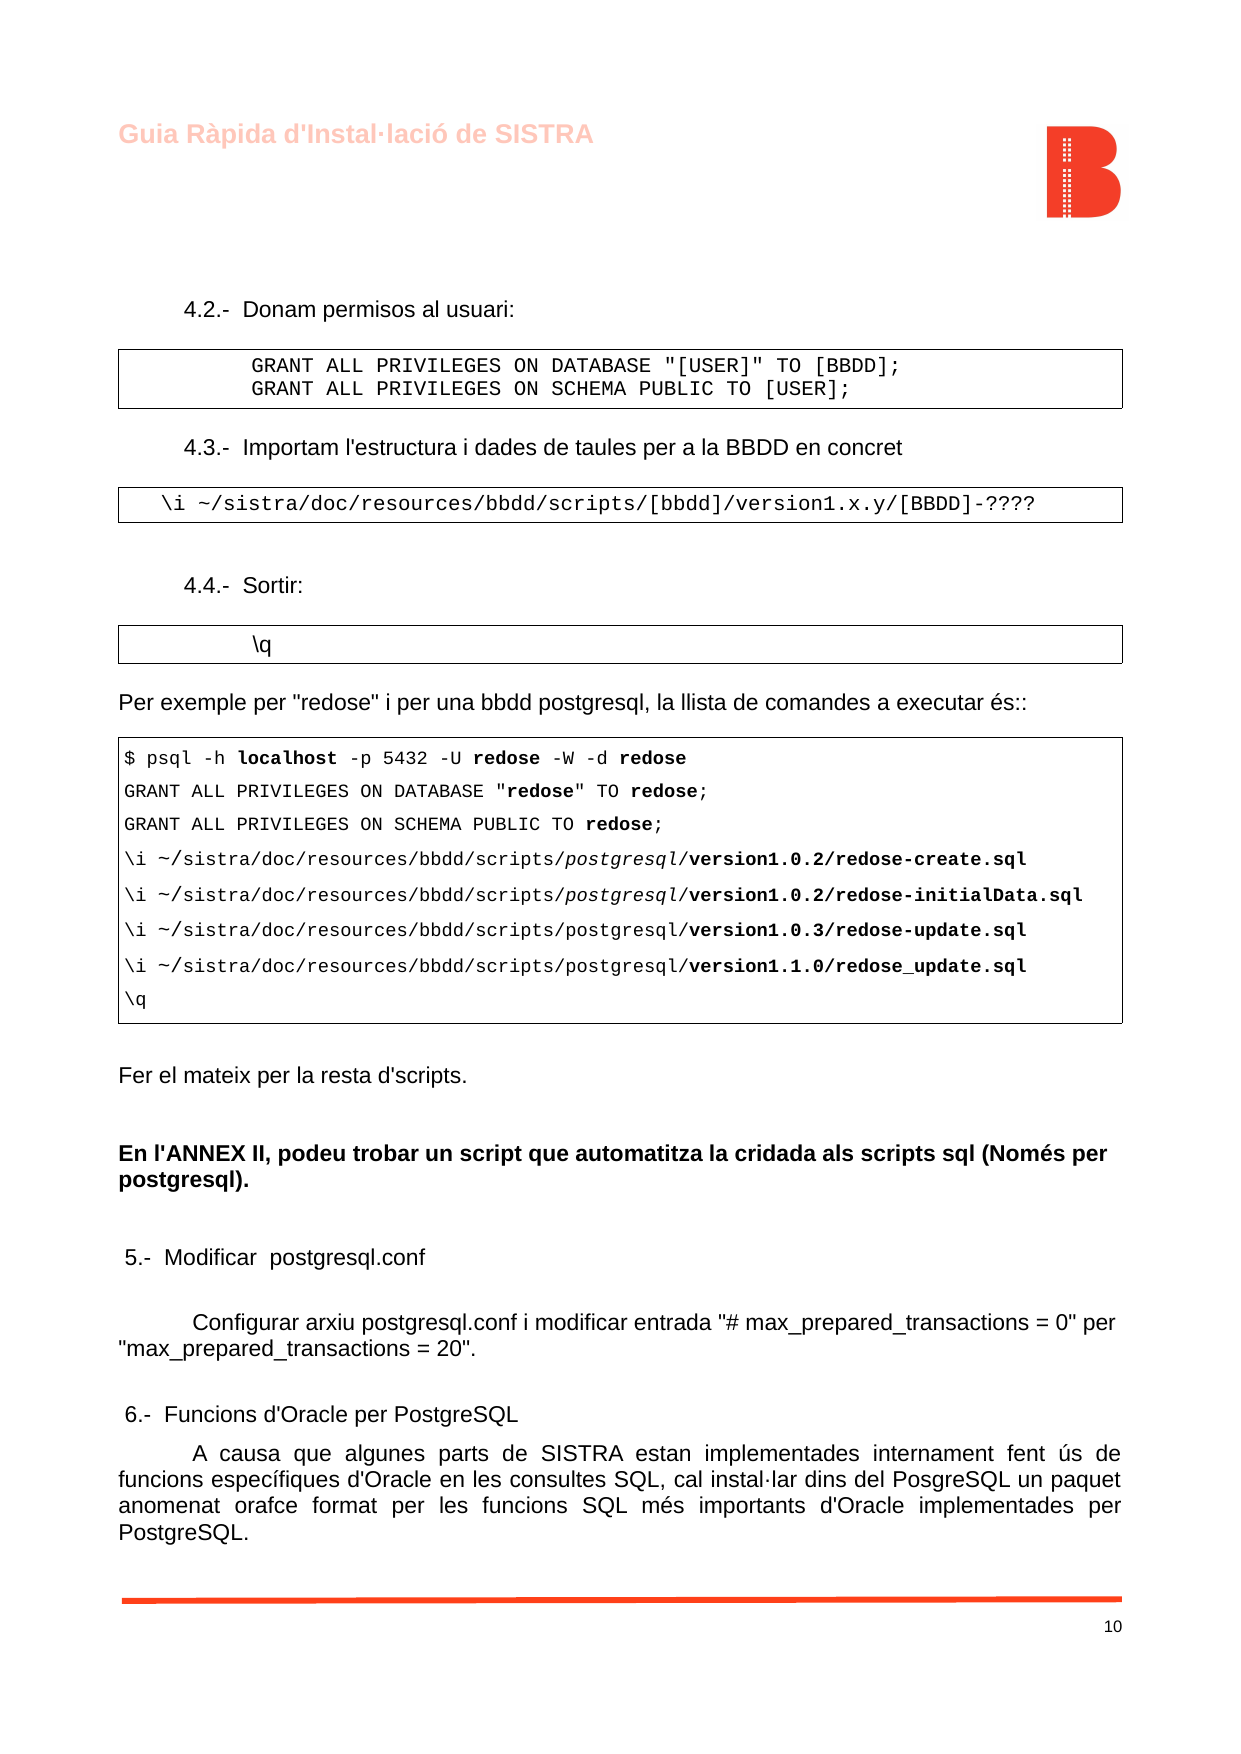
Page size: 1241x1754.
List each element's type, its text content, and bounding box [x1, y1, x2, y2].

list Funcions d'Oracle per PostgreSQL [118, 1401, 1122, 1427]
list Sortir: [177, 572, 1122, 599]
picture [1036, 124, 1130, 221]
text En l'ANNEX II, podeu trobar un script que automatitza la cridada als scripts sql (Només per postgresql). [118, 1140, 1122, 1192]
table_header \q [119, 626, 1122, 663]
text A causa que algunes parts de SISTRA estan implementades internament fent ús de funcions específiques d'Oracle en les consultes SQL, cal instal·lar dins del PosgreSQL un paquet anomenat orafce format per les funcions SQL més importants d'Oracle implementades per PostgreSQL. [118, 1439, 1122, 1545]
table_header $ psql -h localhost -p 5432 -U redose -W -d redose GRANT ALL PRIVILEGES ON DATABASE "redose" TO redose; GRANT ALL PRIVILEGES ON SCHEMA PUBLIC TO redose; \i ~/sistra/doc/resources/bbdd/scripts/postgresql/version1.0.2/redose-create.sql \i ~/sistra/doc/resources/bbdd/scripts/postgresql/version1.0.2/redose-initialData.sql \i ~/sistra/doc/resources/bbdd/scripts/postgresql/version1.0.3/redose-update.sql \i ~/sistra/doc/resources/bbdd/scripts/postgresql/version1.1.0/redose_update.sql \q [119, 738, 1122, 1023]
text Per exemple per "redose" i per una bbdd postgresql, la llista de comandes a executar és:: [118, 689, 1122, 716]
table_header GRANT ALL PRIVILEGES ON DATABASE "[USER]" TO [BBDD]; GRANT ALL PRIVILEGES ON SCHEMA PUBLIC TO [USER]; [119, 350, 1122, 408]
text Fer el mateix per la resta d'scripts. [118, 1062, 1122, 1088]
table_header \i ~/sistra/doc/resources/bbdd/scripts/[bbdd]/version1.x.y/[BBDD]-???? [119, 488, 1122, 522]
list Donam permisos al usuari: [177, 296, 1122, 323]
list Modificar postgresql.conf [118, 1244, 1122, 1270]
list Importam l'estructura i dades de taules per a la BBDD en concret [177, 434, 1122, 461]
text Configurar arxiu postgresql.conf i modificar entrada "# max_prepared_transactions = 0" per "max_prepared_transactions = 20". [118, 1309, 1122, 1362]
